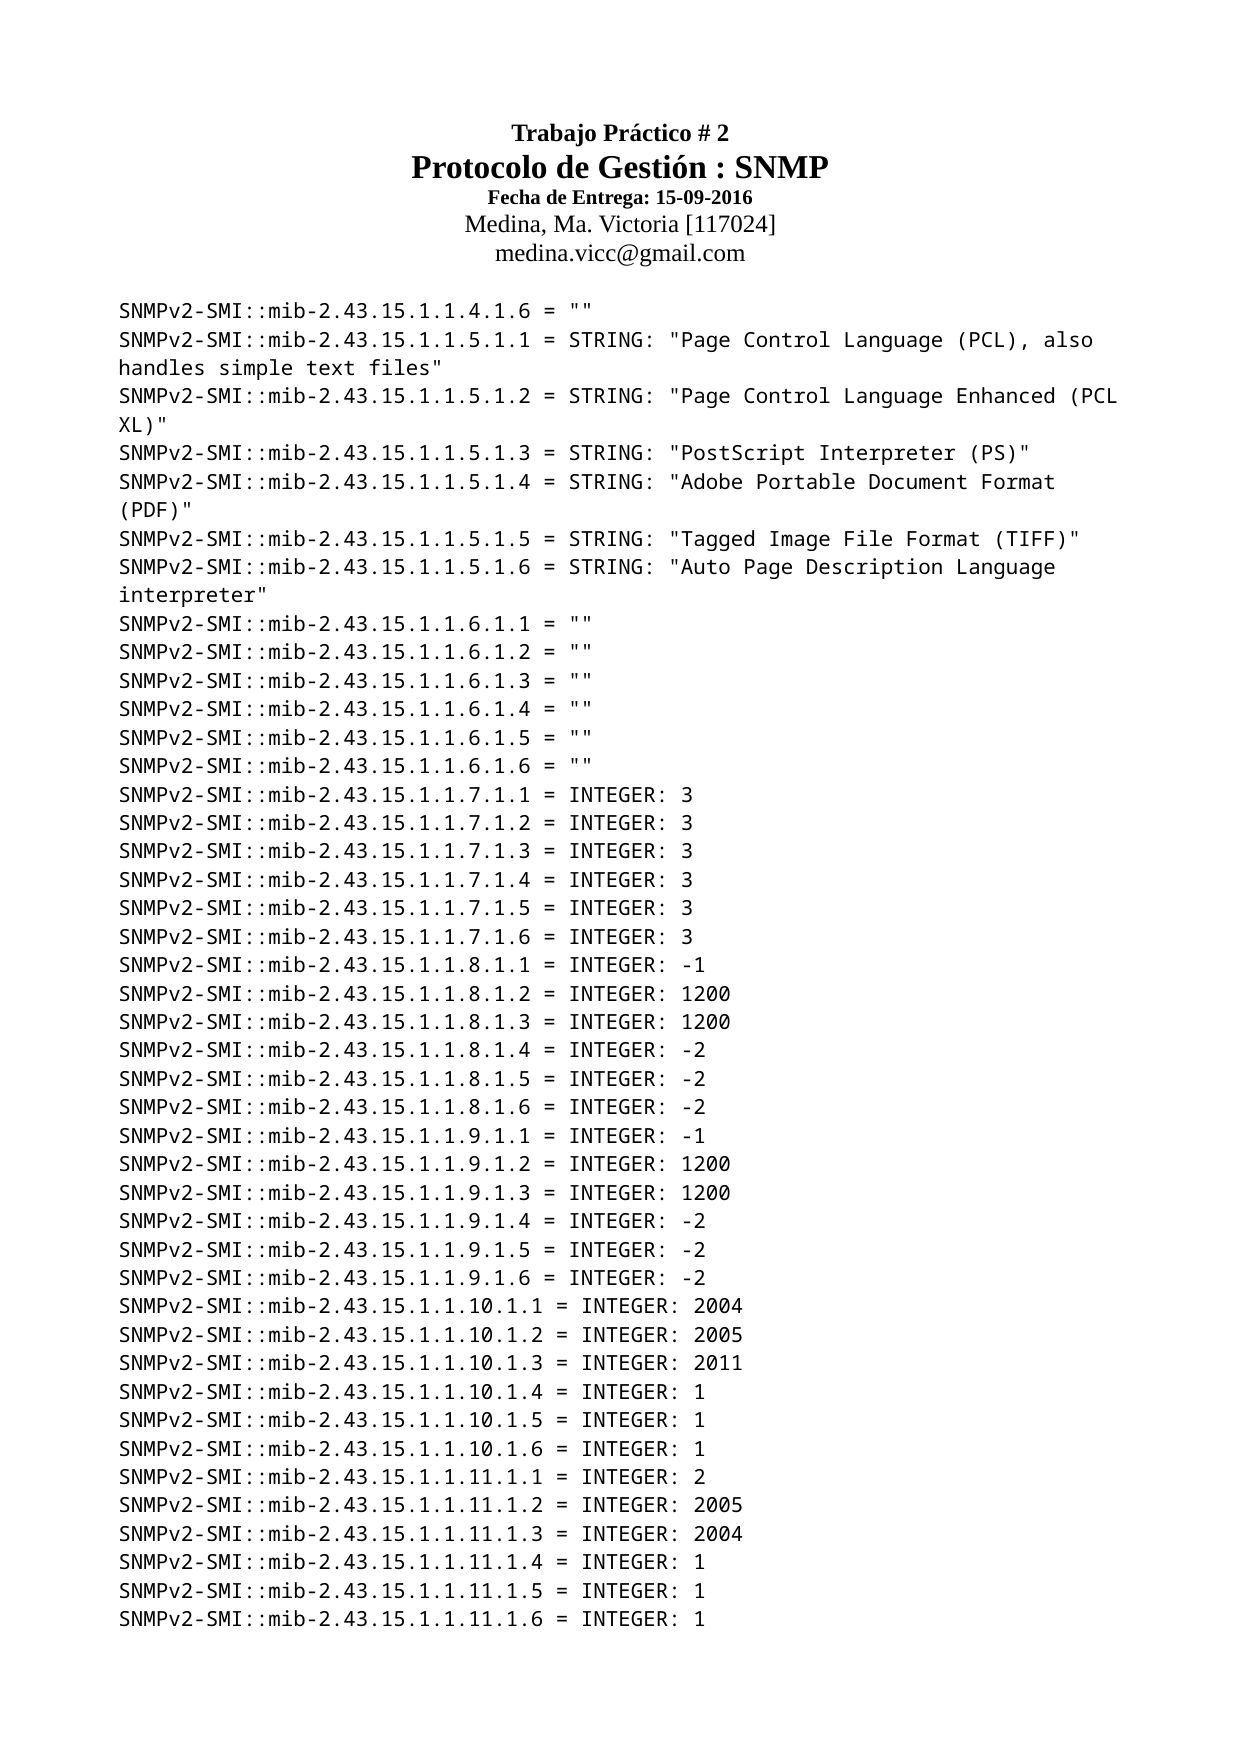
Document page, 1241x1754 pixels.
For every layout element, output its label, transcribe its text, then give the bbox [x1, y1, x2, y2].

text SNMPv2-SMI::mib-2.43.15.1.1.11.1.3 = INTEGER: 2004 [118, 1519, 1122, 1547]
text SNMPv2-SMI::mib-2.43.15.1.1.7.1.2 = INTEGER: 3 [118, 808, 1122, 837]
text SNMPv2-SMI::mib-2.43.15.1.1.7.1.5 = INTEGER: 3 [118, 893, 1122, 922]
text SNMPv2-SMI::mib-2.43.15.1.1.11.1.4 = INTEGER: 1 [118, 1547, 1122, 1576]
text SNMPv2-SMI::mib-2.43.15.1.1.11.1.2 = INTEGER: 2005 [118, 1491, 1122, 1519]
text SNMPv2-SMI::mib-2.43.15.1.1.8.1.4 = INTEGER: -2 [118, 1036, 1122, 1064]
text SNMPv2-SMI::mib-2.43.15.1.1.8.1.2 = INTEGER: 1200 [118, 979, 1122, 1007]
text SNMPv2-SMI::mib-2.43.15.1.1.8.1.1 = INTEGER: -1 [118, 950, 1122, 979]
text SNMPv2-SMI::mib-2.43.15.1.1.10.1.3 = INTEGER: 2011 [118, 1348, 1122, 1377]
text SNMPv2-SMI::mib-2.43.15.1.1.8.1.3 = INTEGER: 1200 [118, 1007, 1122, 1036]
text SNMPv2-SMI::mib-2.43.15.1.1.10.1.2 = INTEGER: 2005 [118, 1320, 1122, 1348]
text SNMPv2-SMI::mib-2.43.15.1.1.10.1.1 = INTEGER: 2004 [118, 1292, 1122, 1320]
text SNMPv2-SMI::mib-2.43.15.1.1.6.1.1 = "" [118, 609, 1122, 637]
text SNMPv2-SMI::mib-2.43.15.1.1.11.1.5 = INTEGER: 1 [118, 1576, 1122, 1604]
text SNMPv2-SMI::mib-2.43.15.1.1.7.1.4 = INTEGER: 3 [118, 865, 1122, 893]
text SNMPv2-SMI::mib-2.43.15.1.1.7.1.6 = INTEGER: 3 [118, 922, 1122, 950]
text SNMPv2-SMI::mib-2.43.15.1.1.9.1.6 = INTEGER: -2 [118, 1263, 1122, 1292]
text SNMPv2-SMI::mib-2.43.15.1.1.9.1.1 = INTEGER: -1 [118, 1121, 1122, 1149]
text SNMPv2-SMI::mib-2.43.15.1.1.11.1.6 = INTEGER: 1 [118, 1604, 1122, 1633]
text SNMPv2-SMI::mib-2.43.15.1.1.6.1.5 = "" [118, 723, 1122, 751]
text SNMPv2-SMI::mib-2.43.15.1.1.5.1.2 = STRING: "Page Control Language Enhanced (PCL XL)" [118, 382, 1122, 438]
text SNMPv2-SMI::mib-2.43.15.1.1.5.1.5 = STRING: "Tagged Image File Format (TIFF)" [118, 524, 1122, 552]
text SNMPv2-SMI::mib-2.43.15.1.1.5.1.4 = STRING: "Adobe Portable Document Format (PDF)" [118, 467, 1122, 524]
text SNMPv2-SMI::mib-2.43.15.1.1.9.1.4 = INTEGER: -2 [118, 1206, 1122, 1235]
text SNMPv2-SMI::mib-2.43.15.1.1.4.1.6 = "" [118, 296, 1122, 325]
text SNMPv2-SMI::mib-2.43.15.1.1.6.1.6 = "" [118, 751, 1122, 780]
text SNMPv2-SMI::mib-2.43.15.1.1.8.1.6 = INTEGER: -2 [118, 1092, 1122, 1121]
text SNMPv2-SMI::mib-2.43.15.1.1.6.1.3 = "" [118, 666, 1122, 694]
text SNMPv2-SMI::mib-2.43.15.1.1.6.1.4 = "" [118, 694, 1122, 723]
text SNMPv2-SMI::mib-2.43.15.1.1.10.1.5 = INTEGER: 1 [118, 1405, 1122, 1434]
text SNMPv2-SMI::mib-2.43.15.1.1.11.1.1 = INTEGER: 2 [118, 1462, 1122, 1491]
text SNMPv2-SMI::mib-2.43.15.1.1.10.1.6 = INTEGER: 1 [118, 1434, 1122, 1462]
text SNMPv2-SMI::mib-2.43.15.1.1.6.1.2 = "" [118, 637, 1122, 666]
text SNMPv2-SMI::mib-2.43.15.1.1.5.1.6 = STRING: "Auto Page Description Language interpreter" [118, 552, 1122, 609]
text SNMPv2-SMI::mib-2.43.15.1.1.5.1.1 = STRING: "Page Control Language (PCL), also handles simple text files" [118, 325, 1122, 382]
text SNMPv2-SMI::mib-2.43.15.1.1.9.1.3 = INTEGER: 1200 [118, 1178, 1122, 1206]
text SNMPv2-SMI::mib-2.43.15.1.1.9.1.5 = INTEGER: -2 [118, 1235, 1122, 1263]
text SNMPv2-SMI::mib-2.43.15.1.1.8.1.5 = INTEGER: -2 [118, 1064, 1122, 1092]
text SNMPv2-SMI::mib-2.43.15.1.1.9.1.2 = INTEGER: 1200 [118, 1149, 1122, 1178]
text SNMPv2-SMI::mib-2.43.15.1.1.10.1.4 = INTEGER: 1 [118, 1377, 1122, 1405]
text SNMPv2-SMI::mib-2.43.15.1.1.5.1.3 = STRING: "PostScript Interpreter (PS)" [118, 438, 1122, 467]
text SNMPv2-SMI::mib-2.43.15.1.1.7.1.1 = INTEGER: 3 [118, 780, 1122, 808]
text SNMPv2-SMI::mib-2.43.15.1.1.7.1.3 = INTEGER: 3 [118, 837, 1122, 865]
